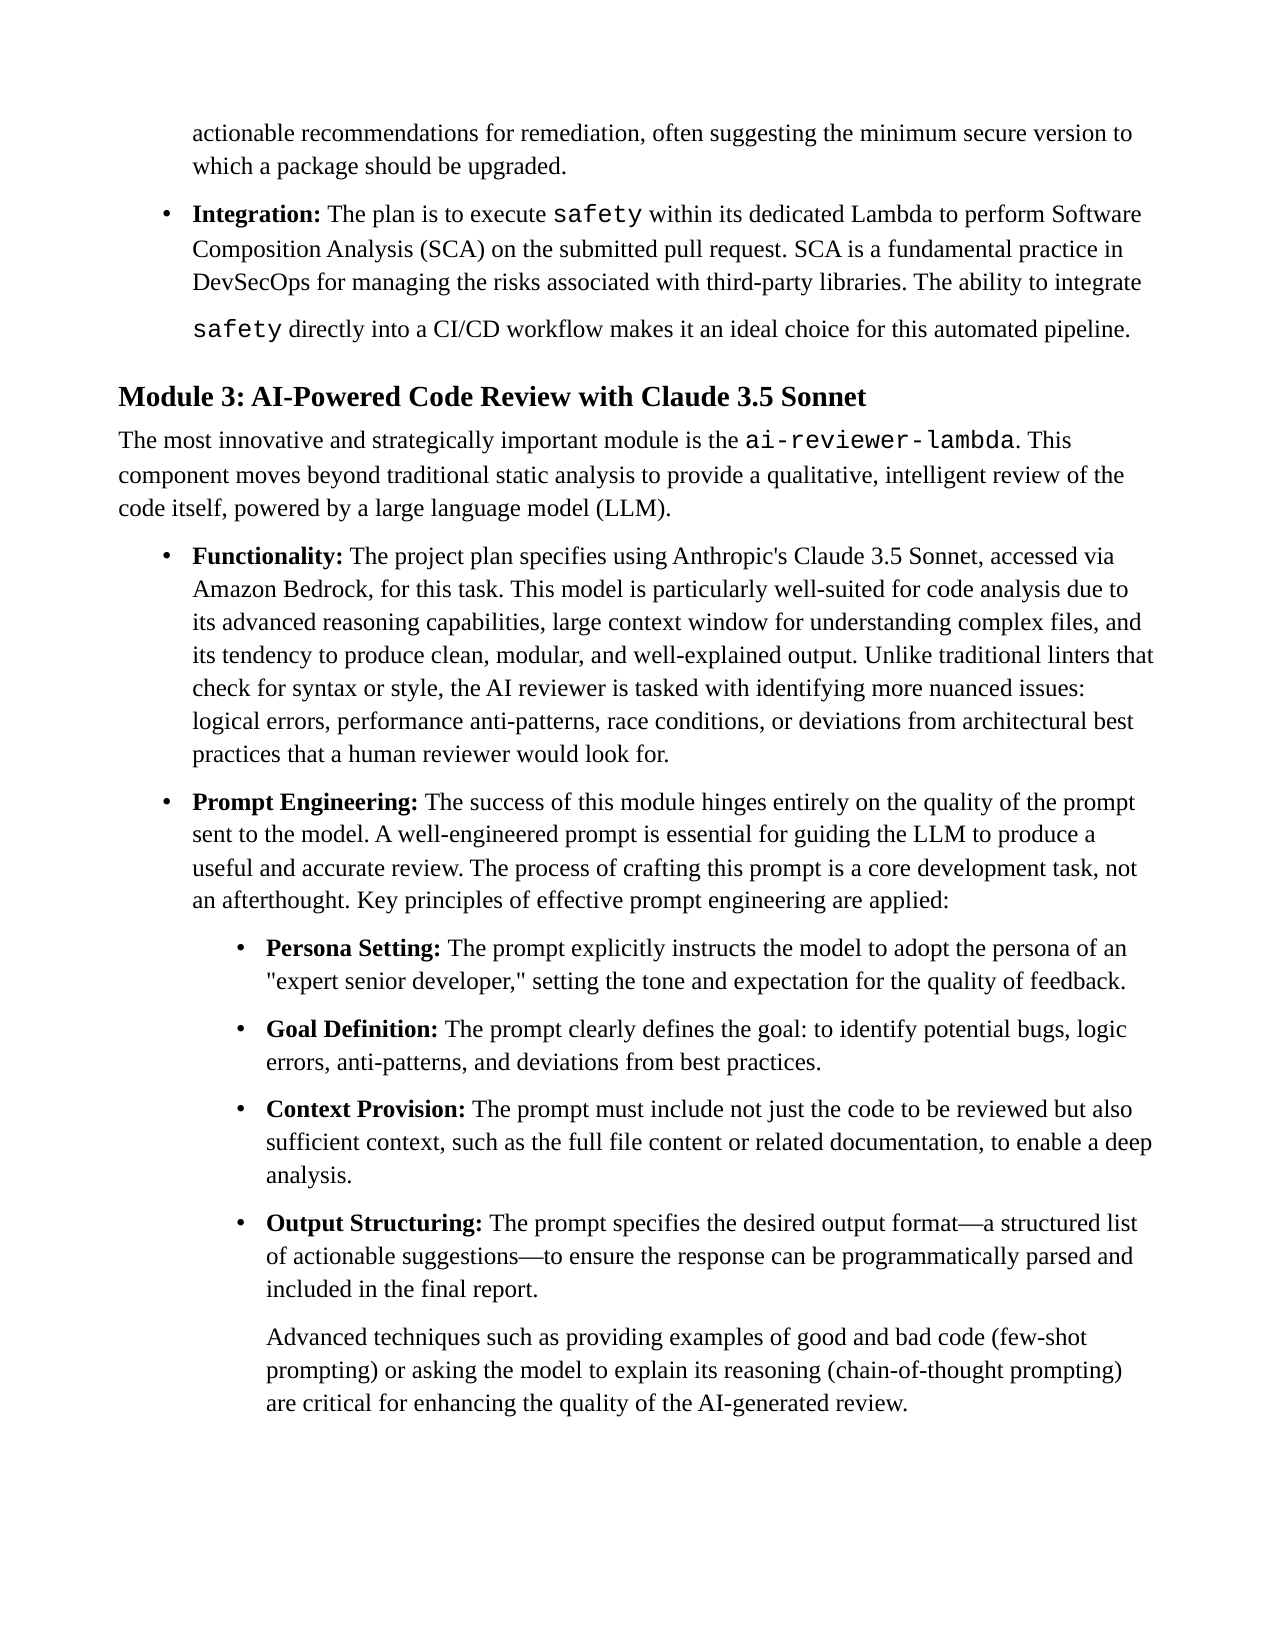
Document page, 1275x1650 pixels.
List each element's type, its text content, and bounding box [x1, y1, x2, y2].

list Integration: The plan is to execute safety within its dedicated Lambda to perform Software Composition Analysis (SCA) on the submitted pull request. SCA is a fundamental practice in DevSecOps for managing the risks associated with third-party libraries. The ability to integrate [162, 199, 1157, 296]
list Persona Setting: The prompt explicitly instructs the model to adopt the persona of an "expert senior developer," setting the tone and expectation for the quality of feedback. [236, 933, 1157, 995]
list Advanced techniques such as providing examples of good and bad code (few-shot prompting) or asking the model to explain its reasoning (chain-of-thought prompting) are critical for enhancing the quality of the AI-generated review. [236, 1322, 1157, 1417]
list safety directly into a CI/CD workflow makes it an ideal choice for this automated pipeline. [162, 314, 1157, 345]
list Output Structuring: The prompt specifies the desired output format—a structured list of actionable suggestions—to ensure the response can be programmatically parsed and included in the final report. [236, 1208, 1157, 1303]
list Functionality: The project plan specifies using Anthropic's Claude 3.5 Sonnet, accessed via Amazon Bedrock, for this task. This model is particularly well-suited for code analysis due to its advanced reasoning capabilities, large context window for understanding complex files, and its tendency to produce clean, modular, and well-explained output. Unlike traditional linters that check for syntax or style, the AI reviewer is tasked with identifying more nuanced issues: logical errors, performance anti-patterns, race conditions, or deviations from architectural best practices that a human reviewer would look for. [162, 541, 1157, 768]
subtitle Module 3: AI-Powered Code Review with Claude 3.5 Sonnet [118, 379, 1157, 413]
list Goal Definition: The prompt clearly defines the goal: to identify potential bugs, logic errors, anti-patterns, and deviations from best practices. [236, 1014, 1157, 1076]
text The most innovative and strategically important module is the ai-reviewer-lambda. This component moves beyond traditional static analysis to provide a qualitative, intelligent review of the code itself, powered by a large language model (LLM). [118, 425, 1157, 522]
list Prompt Engineering: The success of this module hinges entirely on the quality of the prompt sent to the model. A well-engineered prompt is essential for guiding the LLM to produce a useful and accurate review. The process of crafting this prompt is a core development task, not an afterthought. Key principles of effective prompt engineering are applied: [162, 787, 1157, 914]
list Context Provision: The prompt must include not just the code to be reviewed but also sufficient context, such as the full file content or related documentation, to enable a deep analysis. [236, 1094, 1157, 1189]
list actionable recommendations for remediation, often suggesting the minimum secure version to which a package should be upgraded. [162, 118, 1157, 180]
